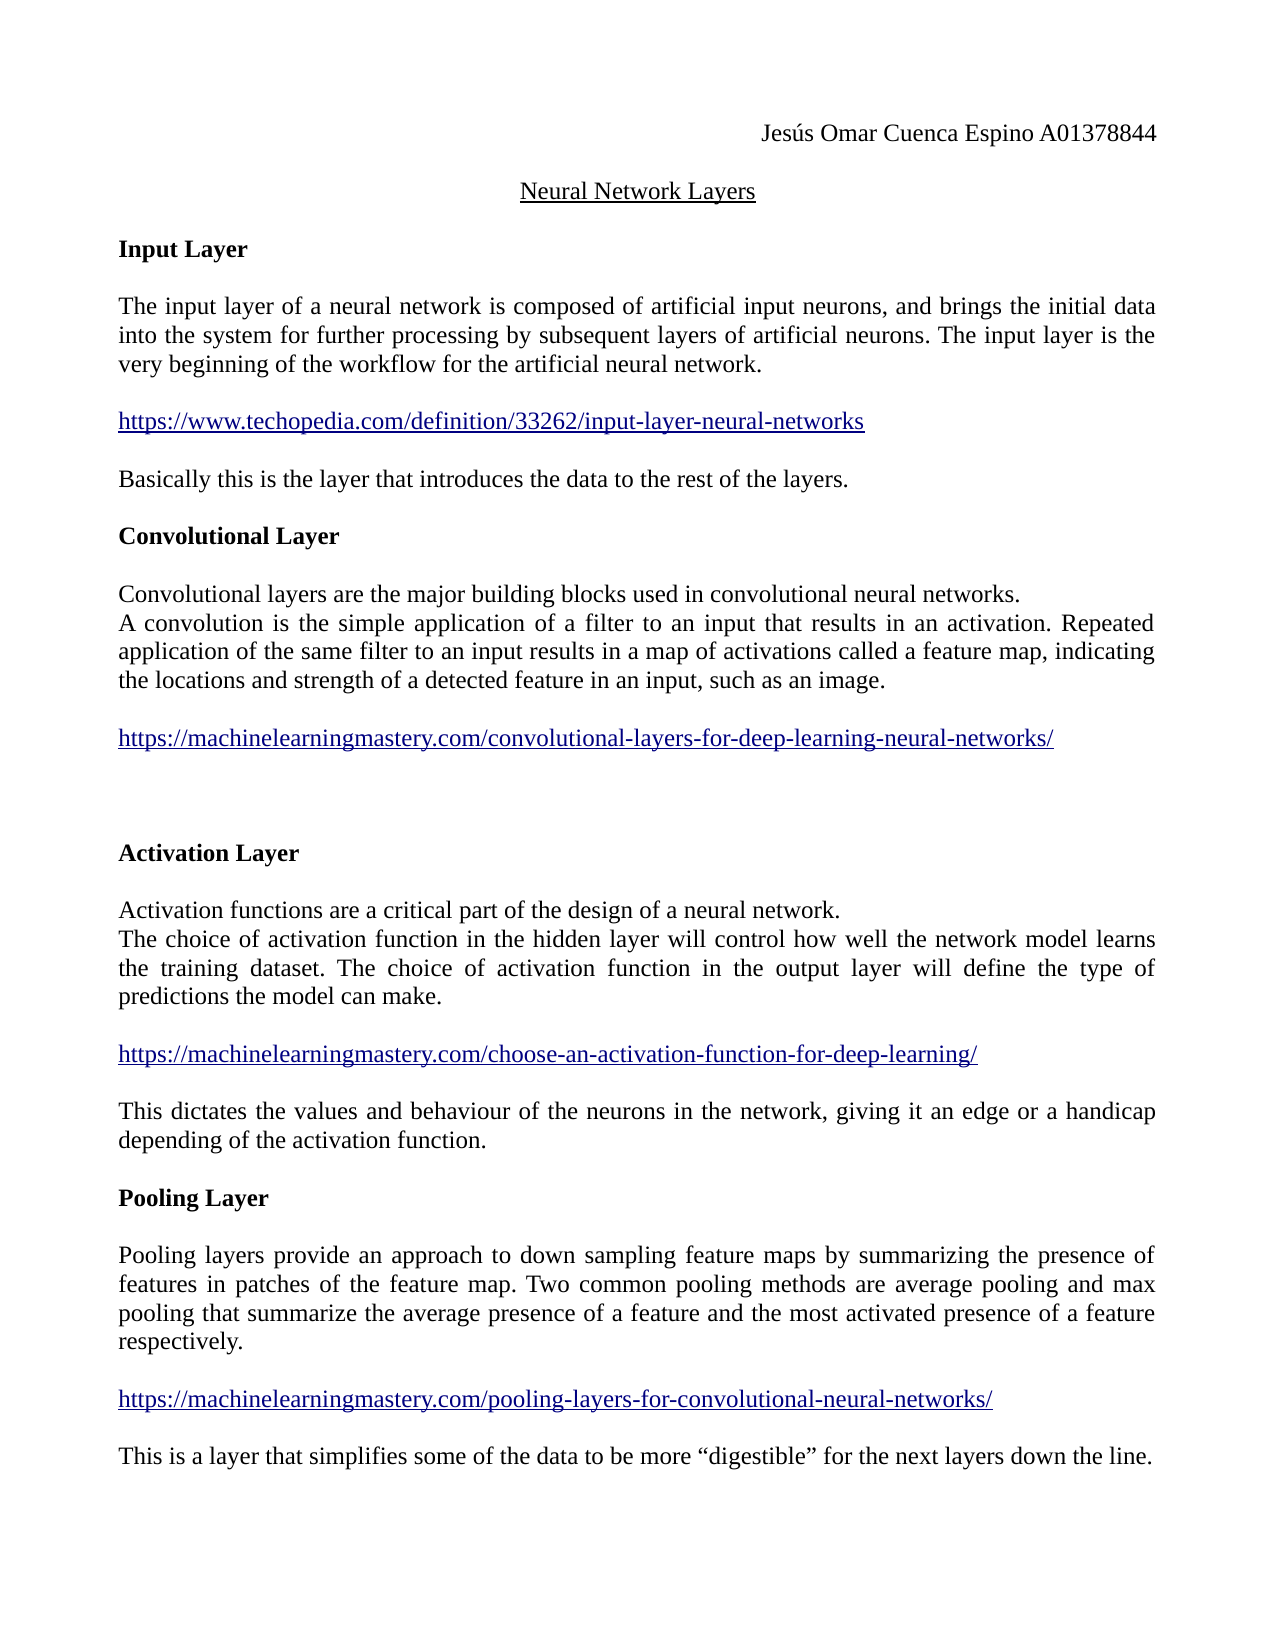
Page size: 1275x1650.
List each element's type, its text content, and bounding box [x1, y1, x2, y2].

text Pooling Layer [118, 1183, 1157, 1211]
text https://machinelearningmastery.com/convolutional-layers-for-deep-learning-neural-networks/ [118, 723, 1157, 751]
text Convolutional layers are the major building blocks used in convolutional neural networks. [118, 579, 1157, 608]
text A convolution is the simple application of a filter to an input that results in an activation. Repeated application of the same filter to an input results in a map of activations called a feature map, indicating the locations and strength of a detected feature in an input, such as an image. [118, 608, 1157, 694]
text This is a layer that simplifies some of the data to be more “digestible” for the next layers down the line. [118, 1441, 1157, 1470]
text Activation Layer [118, 838, 1157, 866]
text The choice of activation function in the hidden layer will control how well the network model learns the training dataset. The choice of activation function in the output layer will define the type of predictions the model can make. [118, 924, 1157, 1010]
text Basically this is the layer that introduces the data to the rest of the layers. [118, 464, 1157, 493]
text The input layer of a neural network is composed of artificial input neurons, and brings the initial data into the system for further processing by subsequent layers of artificial neurons. The input layer is the very beginning of the workflow for the artificial neural network. [118, 291, 1157, 378]
text Input Layer [118, 234, 1157, 263]
text Neural Network Layers [118, 176, 1157, 205]
text This dictates the values and behaviour of the neurons in the network, giving it an edge or a handicap depending of the activation function. [118, 1096, 1157, 1154]
text https://machinelearningmastery.com/choose-an-activation-function-for-deep-learning/ [118, 1039, 1157, 1068]
text Activation functions are a critical part of the design of a neural network. [118, 895, 1157, 924]
text https://machinelearningmastery.com/pooling-layers-for-convolutional-neural-networks/ [118, 1384, 1157, 1413]
text Pooling layers provide an approach to down sampling feature maps by summarizing the presence of features in patches of the feature map. Two common pooling methods are average pooling and max pooling that summarize the average presence of a feature and the most activated presence of a feature respectively. [118, 1240, 1157, 1355]
text https://www.techopedia.com/definition/33262/input-layer-neural-networks [118, 406, 1157, 435]
text Convolutional Layer [118, 521, 1157, 550]
